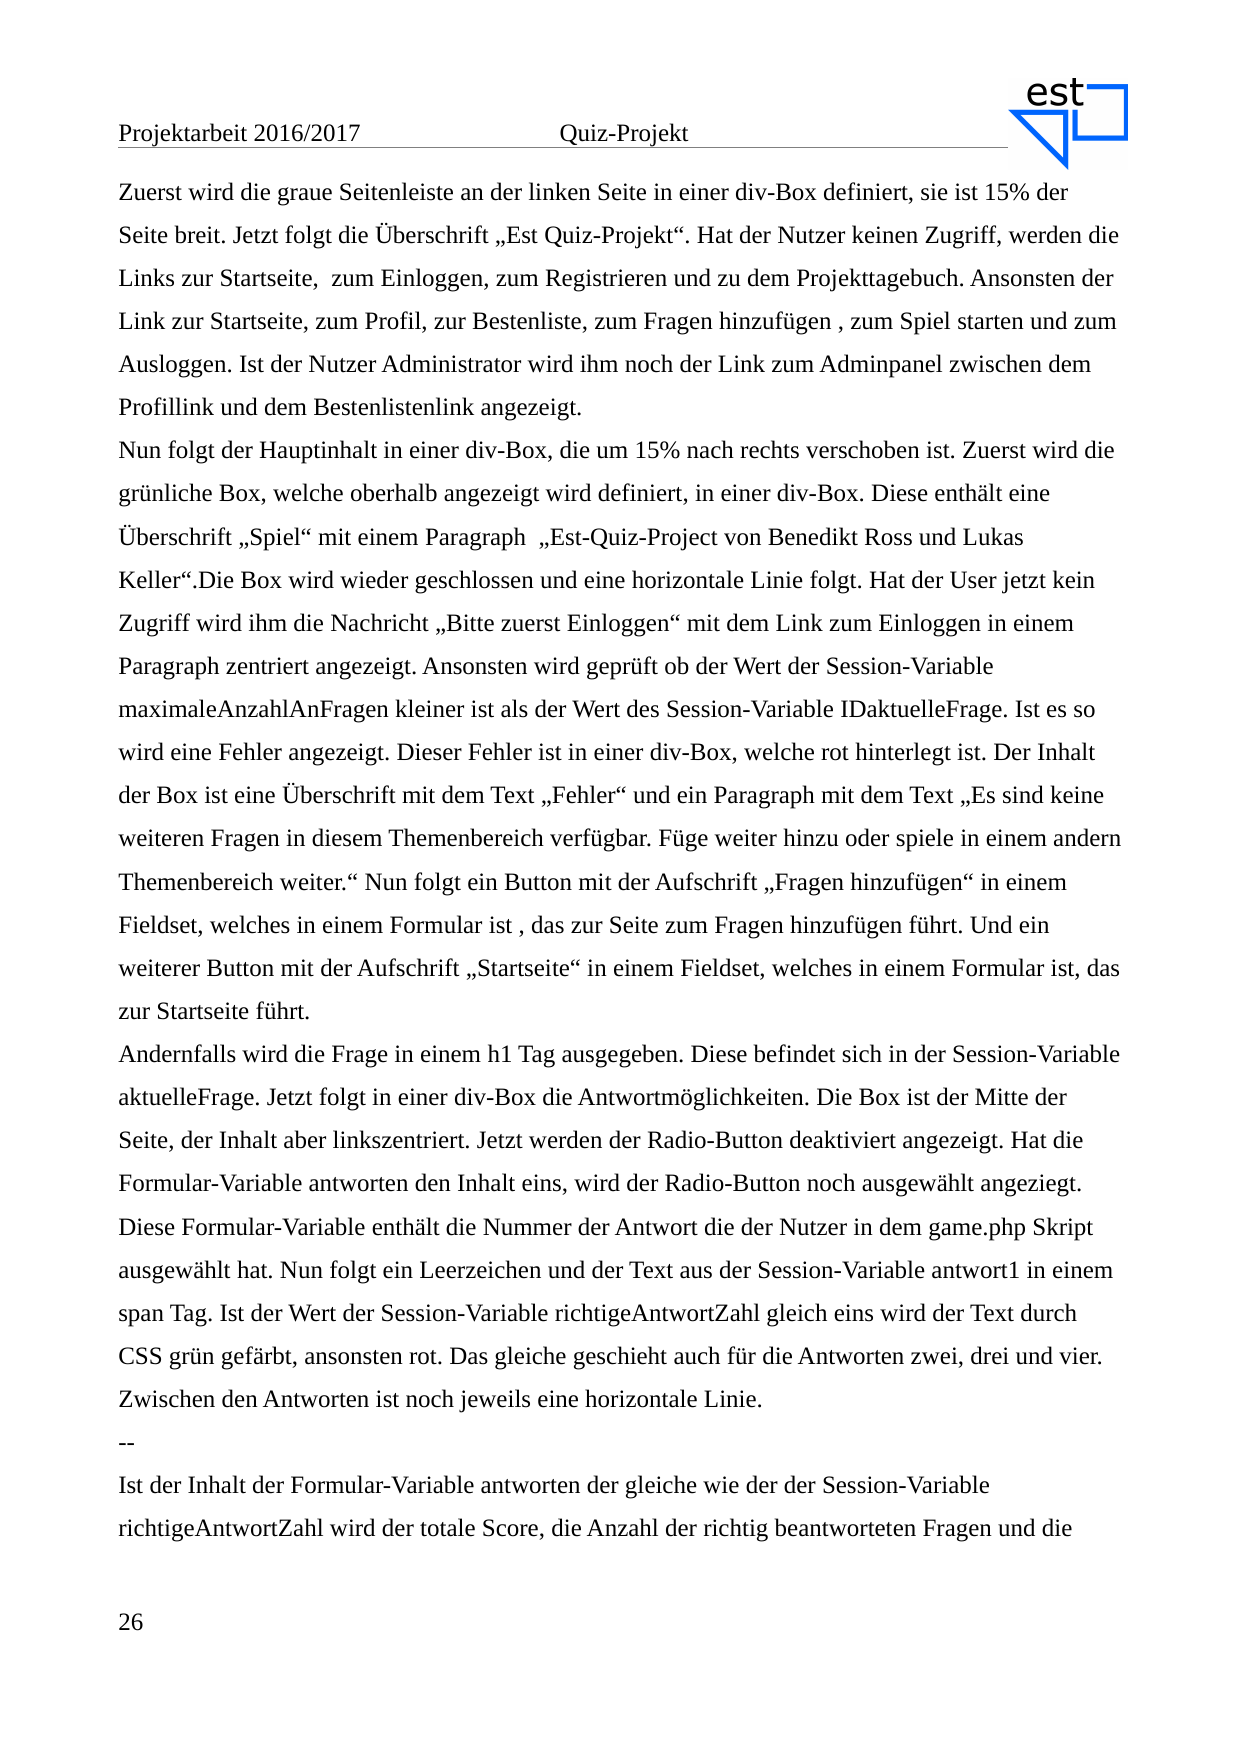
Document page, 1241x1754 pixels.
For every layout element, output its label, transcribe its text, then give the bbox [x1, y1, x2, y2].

picture [1008, 78, 1128, 170]
text Zuerst wird die graue Seitenleiste an der linken Seite in einer div-Box definiert, sie ist 15% der Seite breit. Jetzt folgt die Überschrift „Est Quiz-Projekt“. Hat der Nutzer keinen Zugriff, werden die Links zur Startseite, zum Einloggen, zum Registrieren und zu dem Projekttagebuch. Ansonsten der Link zur Startseite, zum Profil, zur Bestenliste, zum Fragen hinzufügen , zum Spiel starten und zum Ausloggen. Ist der Nutzer Administrator wird ihm noch der Link zum Adminpanel zwischen dem Profillink und dem Bestenlistenlink angezeigt. [118, 177, 1122, 421]
text Nun folgt der Hauptinhalt in einer div-Box, die um 15% nach rechts verschoben ist. Zuerst wird die grünliche Box, welche oberhalb angezeigt wird definiert, in einer div-Box. Diese enthält eine Überschrift „Spiel“ mit einem Paragraph „Est-Quiz-Project von Benedikt Ross und Lukas Keller“.Die Box wird wieder geschlossen und eine horizontale Linie folgt. Hat der User jetzt kein Zugriff wird ihm die Nachricht „Bitte zuerst Einloggen“ mit dem Link zum Einloggen in einem Paragraph zentriert angezeigt. Ansonsten wird geprüft ob der Wert der Session-Variable maximaleAnzahlAnFragen kleiner ist als der Wert des Session-Variable IDaktuelleFrage. Ist es so wird eine Fehler angezeigt. Dieser Fehler ist in einer div-Box, welche rot hinterlegt ist. Der Inhalt der Box ist eine Überschrift mit dem Text „Fehler“ und ein Paragraph mit dem Text „Es sind keine weiteren Fragen in diesem Themenbereich verfügbar. Füge weiter hinzu oder spiele in einem andern Themenbereich weiter.“ Nun folgt ein Button mit der Aufschrift „Fragen hinzufügen“ in einem Fieldset, welches in einem Formular ist , das zur Seite zum Fragen hinzufügen führt. Und ein weiterer Button mit der Aufschrift „Startseite“ in einem Fieldset, welches in einem Formular ist, das zur Startseite führt. [118, 435, 1122, 1025]
text Andernfalls wird die Frage in einem h1 Tag ausgegeben. Diese befindet sich in der Session-Variable aktuelleFrage. Jetzt folgt in einer div-Box die Antwortmöglichkeiten. Die Box ist der Mitte der Seite, der Inhalt aber linkszentriert. Jetzt werden der Radio-Button deaktiviert angezeigt. Hat die Formular-Variable antworten den Inhalt eins, wird der Radio-Button noch ausgewählt angeziegt. Diese Formular-Variable enthält die Nummer der Antwort die der Nutzer in dem game.php Skript ausgewählt hat. Nun folgt ein Leerzeichen und der Text aus der Session-Variable antwort1 in einem span Tag. Ist der Wert der Session-Variable richtigeAntwortZahl gleich eins wird der Text durch CSS grün gefärbt, ansonsten rot. Das gleiche geschieht auch für die Antworten zwei, drei und vier. Zwischen den Antworten ist noch jeweils eine horizontale Linie. [118, 1039, 1122, 1413]
text Ist der Inhalt der Formular-Variable antworten der gleiche wie der der Session-Variable richtigeAntwortZahl wird der totale Score, die Anzahl der richtig beantworteten Fragen und die [118, 1470, 1122, 1542]
text -- [118, 1427, 1122, 1456]
